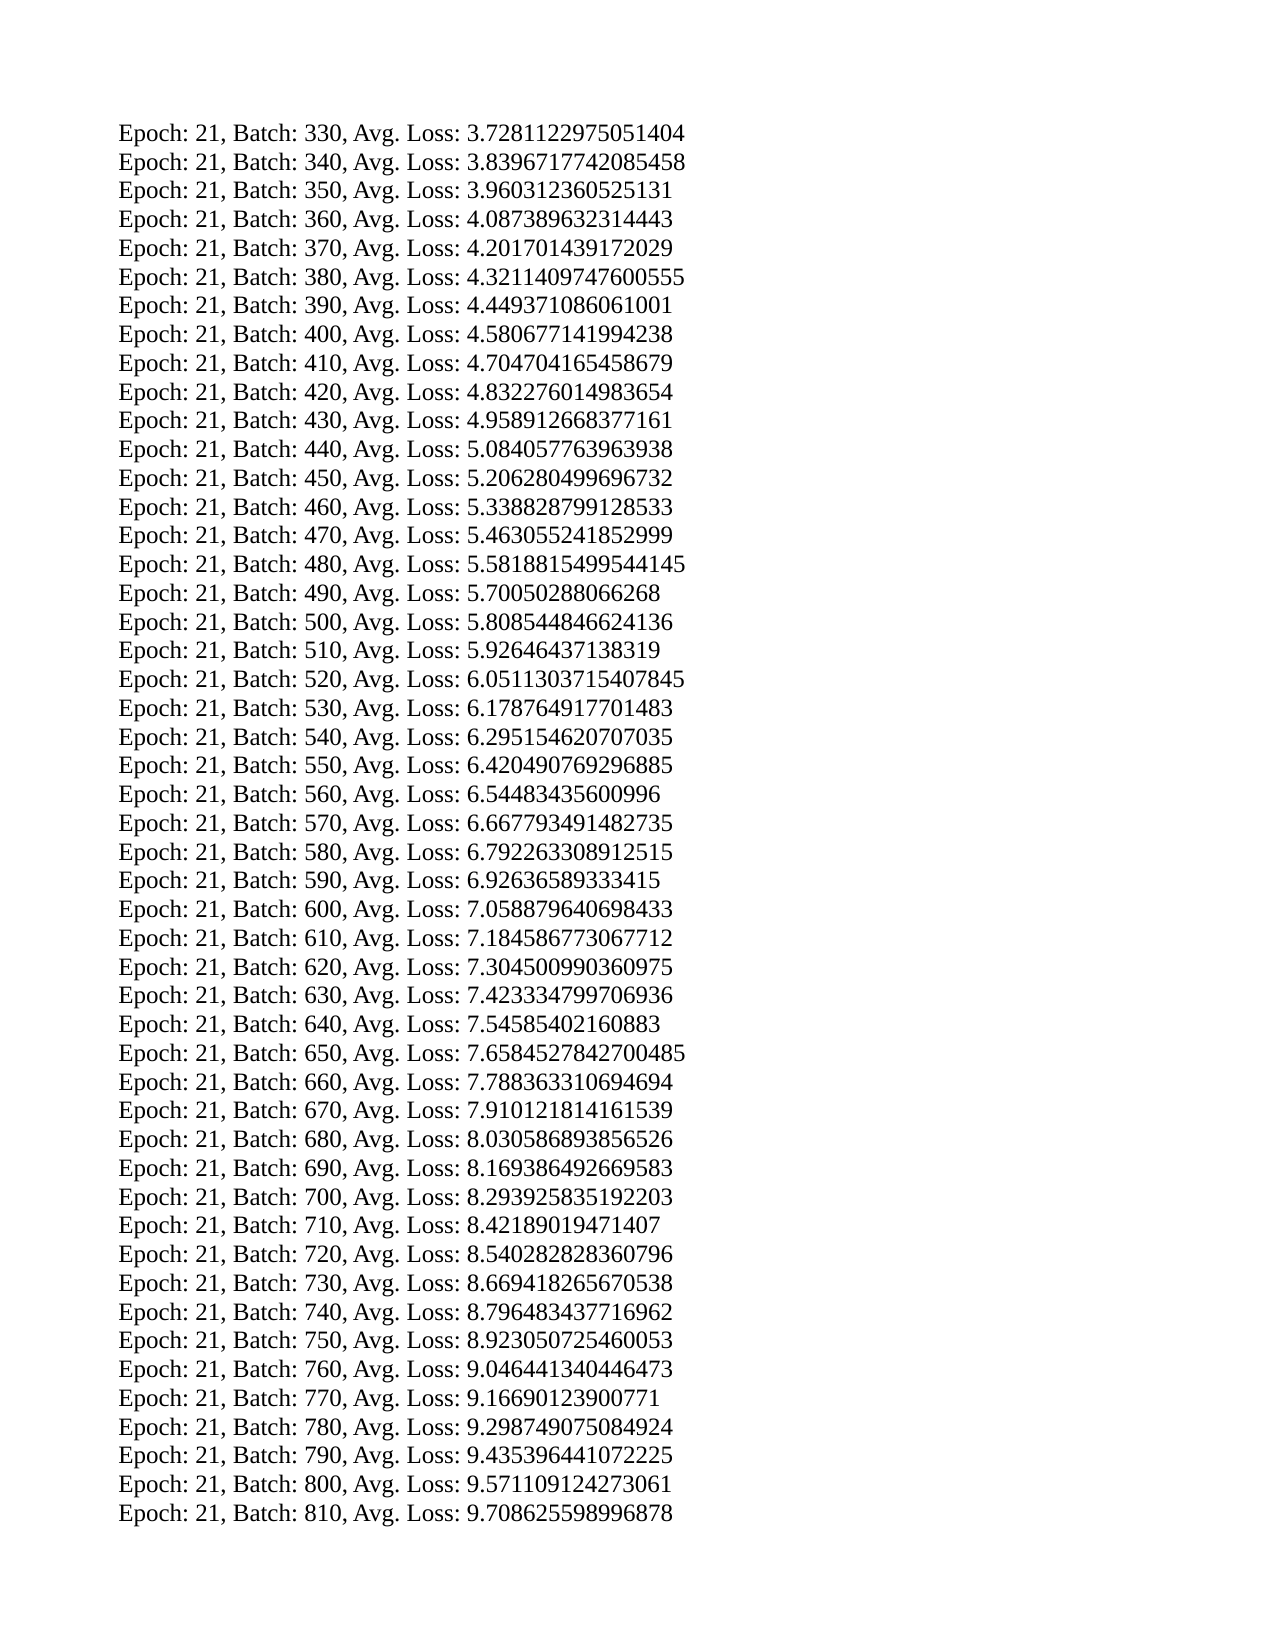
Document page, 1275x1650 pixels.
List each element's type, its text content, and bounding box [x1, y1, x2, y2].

text Epoch: 21, Batch: 760, Avg. Loss: 9.046441340446473 [118, 1354, 1157, 1383]
text Epoch: 21, Batch: 390, Avg. Loss: 4.449371086061001 [118, 291, 1157, 319]
text Epoch: 21, Batch: 430, Avg. Loss: 4.958912668377161 [118, 406, 1157, 434]
text Epoch: 21, Batch: 580, Avg. Loss: 6.792263308912515 [118, 837, 1157, 866]
text Epoch: 21, Batch: 460, Avg. Loss: 5.338828799128533 [118, 492, 1157, 521]
text Epoch: 21, Batch: 510, Avg. Loss: 5.92646437138319 [118, 636, 1157, 664]
text Epoch: 21, Batch: 570, Avg. Loss: 6.667793491482735 [118, 808, 1157, 837]
text Epoch: 21, Batch: 400, Avg. Loss: 4.580677141994238 [118, 319, 1157, 348]
text Epoch: 21, Batch: 340, Avg. Loss: 3.8396717742085458 [118, 147, 1157, 176]
text Epoch: 21, Batch: 680, Avg. Loss: 8.030586893856526 [118, 1124, 1157, 1153]
text Epoch: 21, Batch: 810, Avg. Loss: 9.708625598996878 [118, 1498, 1157, 1527]
text Epoch: 21, Batch: 410, Avg. Loss: 4.704704165458679 [118, 348, 1157, 377]
text Epoch: 21, Batch: 550, Avg. Loss: 6.420490769296885 [118, 751, 1157, 779]
text Epoch: 21, Batch: 730, Avg. Loss: 8.669418265670538 [118, 1268, 1157, 1297]
text Epoch: 21, Batch: 590, Avg. Loss: 6.92636589333415 [118, 866, 1157, 894]
text Epoch: 21, Batch: 480, Avg. Loss: 5.5818815499544145 [118, 549, 1157, 578]
text Epoch: 21, Batch: 490, Avg. Loss: 5.70050288066268 [118, 578, 1157, 607]
text Epoch: 21, Batch: 450, Avg. Loss: 5.206280499696732 [118, 463, 1157, 492]
text Epoch: 21, Batch: 360, Avg. Loss: 4.087389632314443 [118, 204, 1157, 233]
text Epoch: 21, Batch: 800, Avg. Loss: 9.571109124273061 [118, 1469, 1157, 1498]
text Epoch: 21, Batch: 330, Avg. Loss: 3.7281122975051404 [118, 118, 1157, 147]
text Epoch: 21, Batch: 370, Avg. Loss: 4.201701439172029 [118, 233, 1157, 262]
text Epoch: 21, Batch: 440, Avg. Loss: 5.084057763963938 [118, 434, 1157, 463]
text Epoch: 21, Batch: 750, Avg. Loss: 8.923050725460053 [118, 1326, 1157, 1354]
text Epoch: 21, Batch: 560, Avg. Loss: 6.54483435600996 [118, 779, 1157, 808]
text Epoch: 21, Batch: 640, Avg. Loss: 7.54585402160883 [118, 1009, 1157, 1038]
text Epoch: 21, Batch: 520, Avg. Loss: 6.0511303715407845 [118, 664, 1157, 693]
text Epoch: 21, Batch: 500, Avg. Loss: 5.808544846624136 [118, 607, 1157, 636]
text Epoch: 21, Batch: 630, Avg. Loss: 7.423334799706936 [118, 981, 1157, 1009]
text Epoch: 21, Batch: 600, Avg. Loss: 7.058879640698433 [118, 894, 1157, 923]
text Epoch: 21, Batch: 690, Avg. Loss: 8.169386492669583 [118, 1153, 1157, 1182]
text Epoch: 21, Batch: 700, Avg. Loss: 8.293925835192203 [118, 1182, 1157, 1211]
text Epoch: 21, Batch: 380, Avg. Loss: 4.3211409747600555 [118, 262, 1157, 291]
text Epoch: 21, Batch: 660, Avg. Loss: 7.788363310694694 [118, 1067, 1157, 1096]
text Epoch: 21, Batch: 420, Avg. Loss: 4.832276014983654 [118, 377, 1157, 406]
text Epoch: 21, Batch: 540, Avg. Loss: 6.295154620707035 [118, 722, 1157, 751]
text Epoch: 21, Batch: 470, Avg. Loss: 5.463055241852999 [118, 521, 1157, 549]
text Epoch: 21, Batch: 620, Avg. Loss: 7.304500990360975 [118, 952, 1157, 981]
text Epoch: 21, Batch: 350, Avg. Loss: 3.960312360525131 [118, 176, 1157, 204]
text Epoch: 21, Batch: 610, Avg. Loss: 7.184586773067712 [118, 923, 1157, 952]
text Epoch: 21, Batch: 740, Avg. Loss: 8.796483437716962 [118, 1297, 1157, 1326]
text Epoch: 21, Batch: 650, Avg. Loss: 7.6584527842700485 [118, 1038, 1157, 1067]
text Epoch: 21, Batch: 790, Avg. Loss: 9.435396441072225 [118, 1441, 1157, 1469]
text Epoch: 21, Batch: 710, Avg. Loss: 8.42189019471407 [118, 1211, 1157, 1239]
text Epoch: 21, Batch: 530, Avg. Loss: 6.178764917701483 [118, 693, 1157, 722]
text Epoch: 21, Batch: 670, Avg. Loss: 7.910121814161539 [118, 1096, 1157, 1124]
text Epoch: 21, Batch: 720, Avg. Loss: 8.540282828360796 [118, 1239, 1157, 1268]
text Epoch: 21, Batch: 770, Avg. Loss: 9.16690123900771 [118, 1383, 1157, 1412]
text Epoch: 21, Batch: 780, Avg. Loss: 9.298749075084924 [118, 1412, 1157, 1441]
